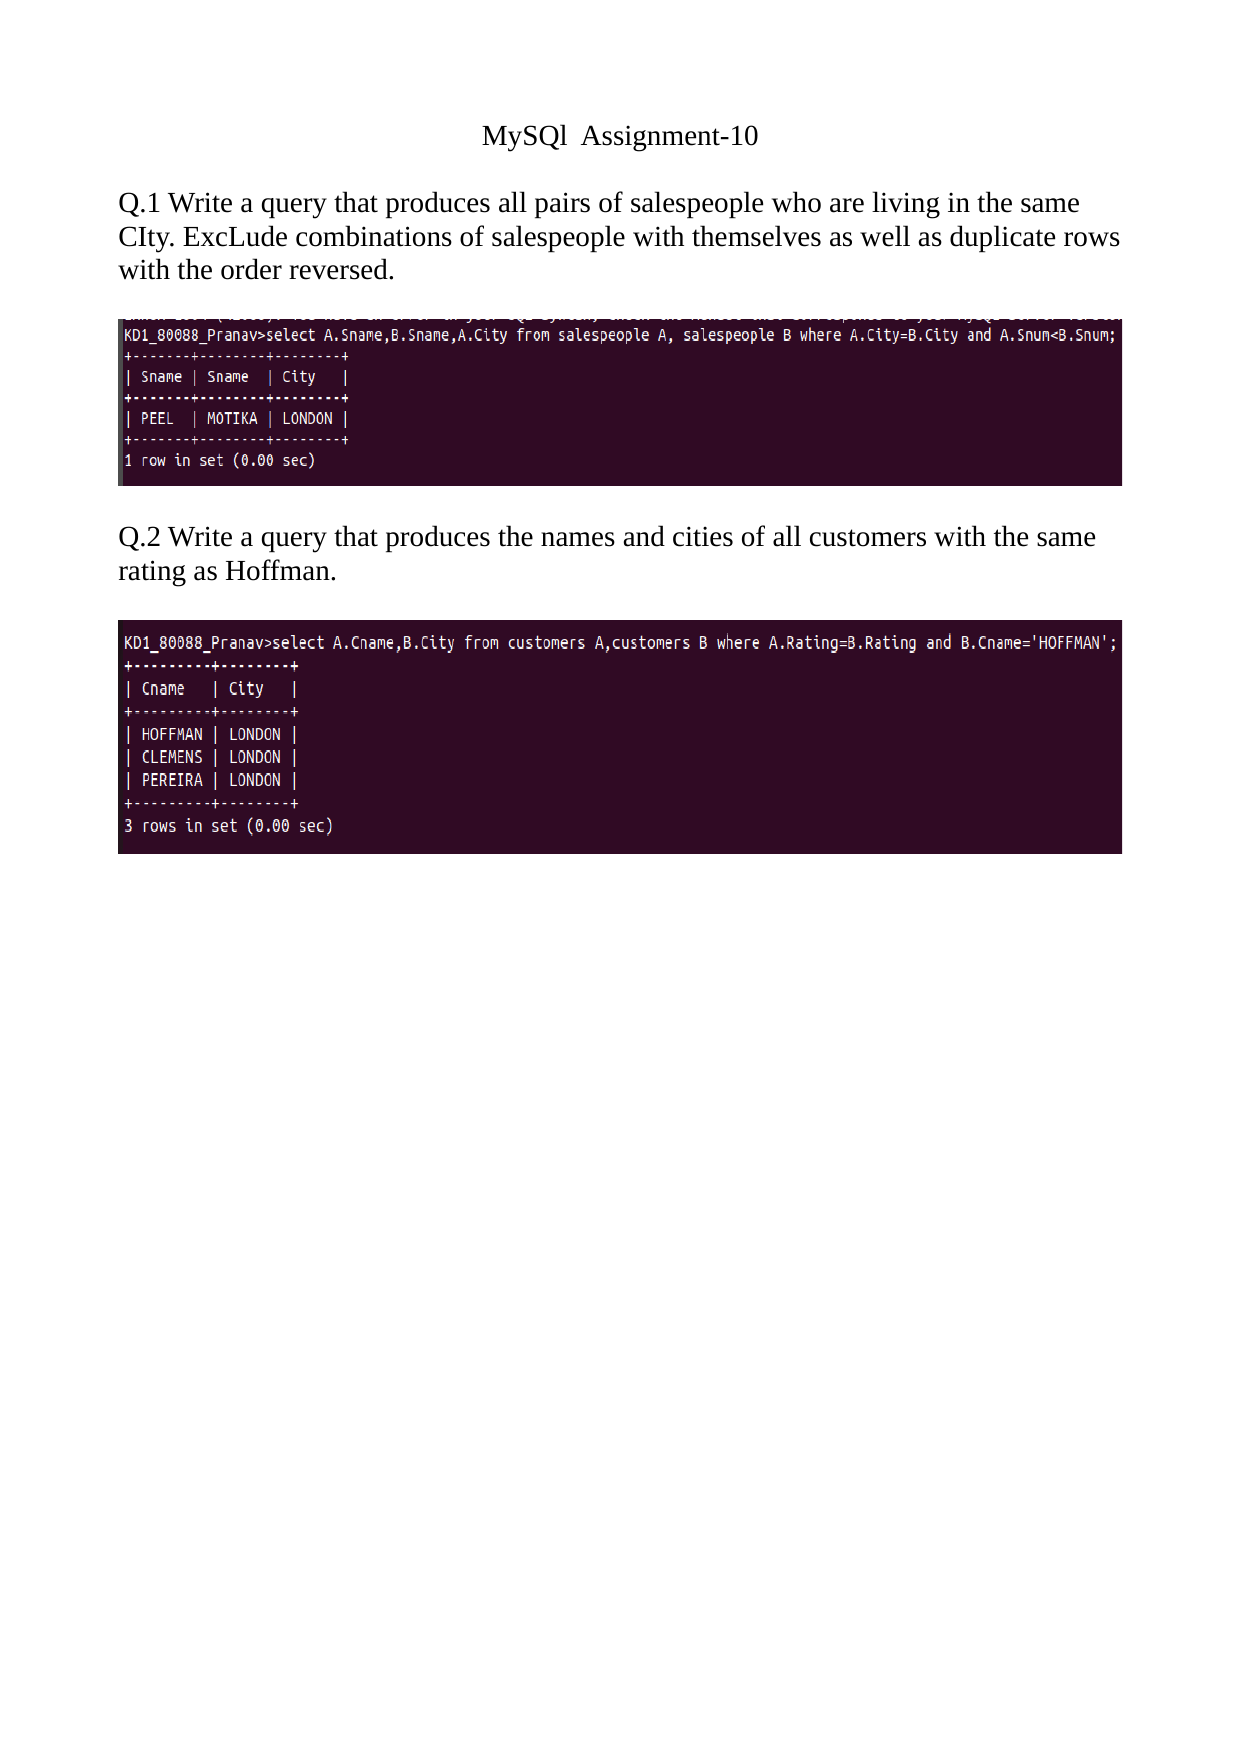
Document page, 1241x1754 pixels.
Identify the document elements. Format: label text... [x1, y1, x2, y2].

text Q.1 Write a query that produces all pairs of salespeople who are living in the same CIty. ExcLude combinations of salespeople with themselves as well as duplicate rows with the order reversed. [118, 185, 1122, 286]
text Q.2 Write a query that produces the names and cities of all customers with the same rating as Hoffman. [118, 519, 1122, 587]
picture [118, 319, 1123, 486]
picture [118, 620, 1123, 854]
text MySQl Assignment-10 [118, 118, 1122, 152]
